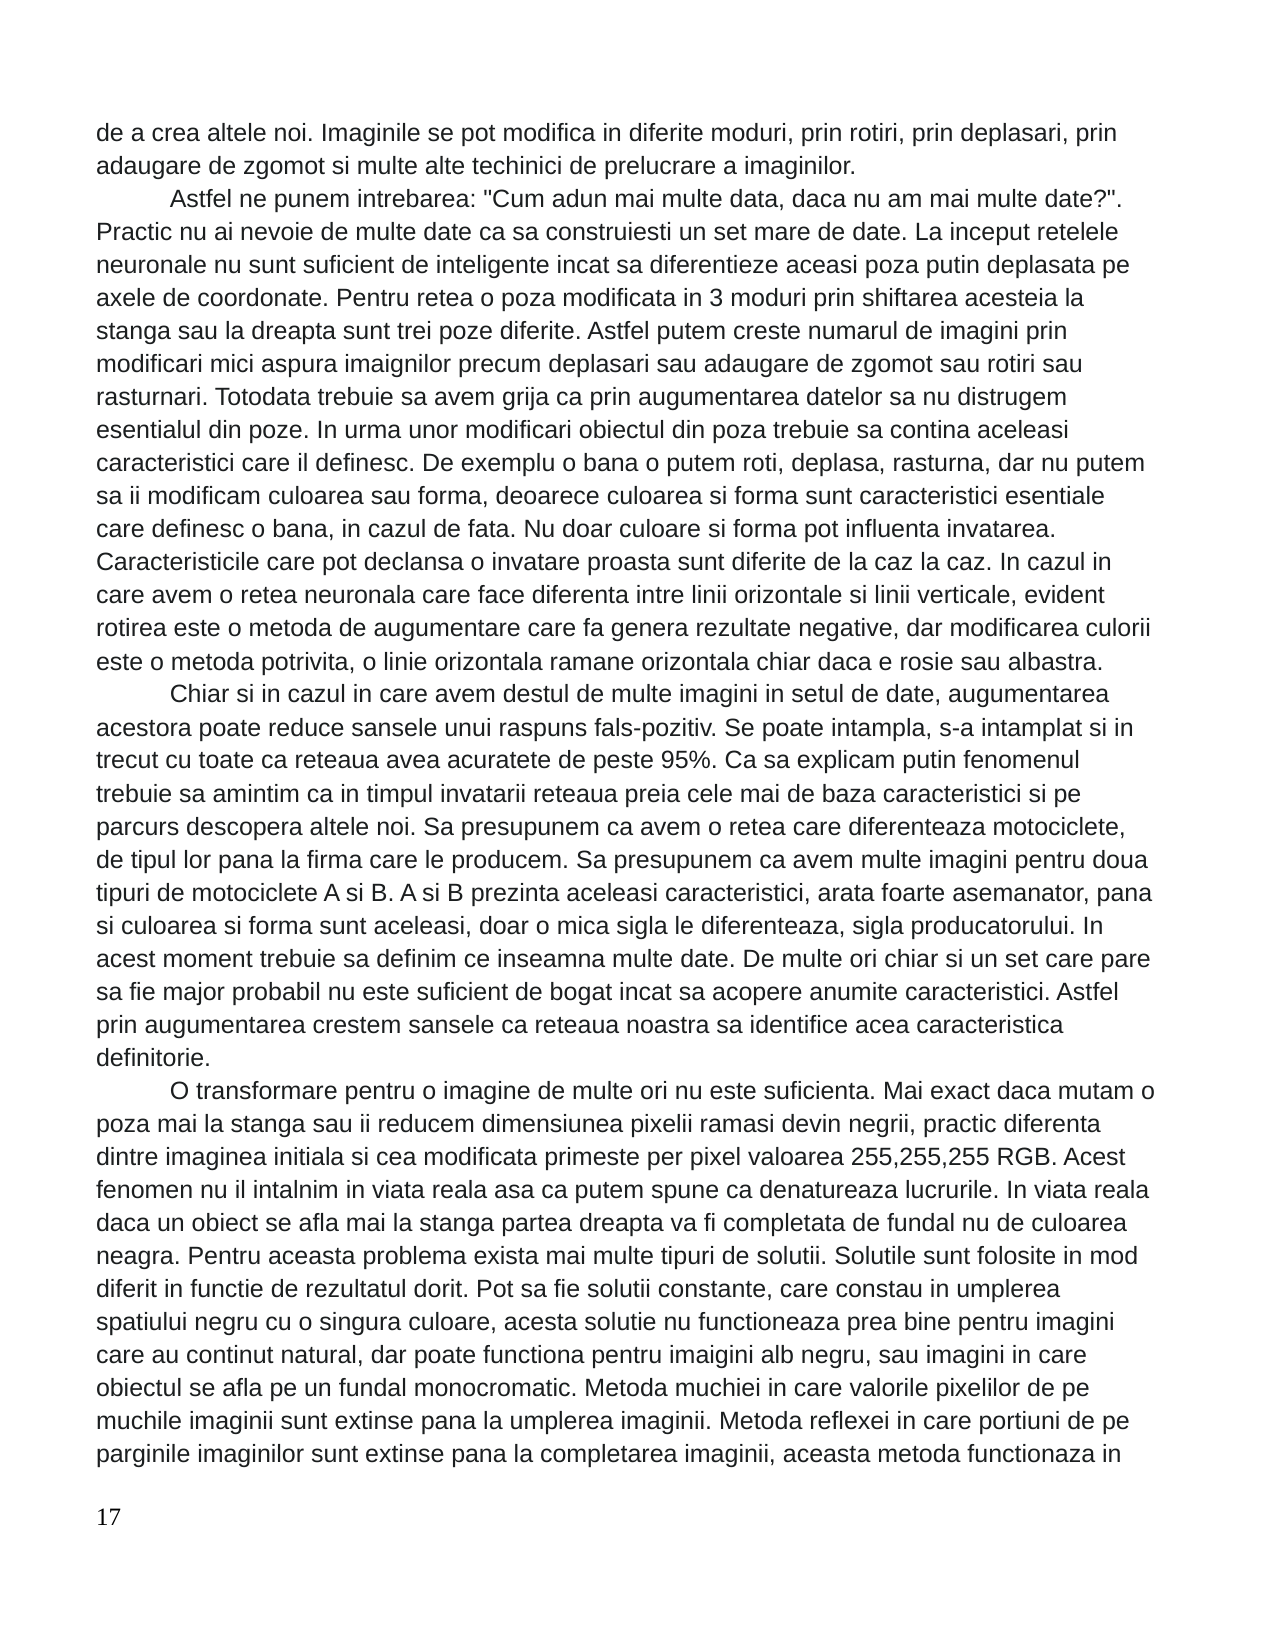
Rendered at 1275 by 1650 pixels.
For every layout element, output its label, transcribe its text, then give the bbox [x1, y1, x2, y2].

text Astfel ne punem intrebarea: "Cum adun mai multe data, daca nu am mai multe date?". Practic nu ai nevoie de multe date ca sa construiesti un set mare de date. La inceput retelele neuronale nu sunt suficient de inteligente incat sa diferentieze aceasi poza putin deplasata pe axele de coordonate. Pentru retea o poza modificata in 3 moduri prin shiftarea acesteia la stanga sau la dreapta sunt trei poze diferite. Astfel putem creste numarul de imagini prin modificari mici aspura imaignilor precum deplasari sau adaugare de zgomot sau rotiri sau rasturnari. Totodata trebuie sa avem grija ca prin augumentarea datelor sa nu distrugem esentialul din poze. In urma unor modificari obiectul din poza trebuie sa contina aceleasi caracteristici care il definesc. De exemplu o bana o putem roti, deplasa, rasturna, dar nu putem sa ii modificam culoarea sau forma, deoarece culoarea si forma sunt caracteristici esentiale care definesc o bana, in cazul de fata. Nu doar culoare si forma pot influenta invatarea. Caracteristicile care pot declansa o invatare proasta sunt diferite de la caz la caz. In cazul in care avem o retea neuronala care face diferenta intre linii orizontale si linii verticale, evident rotirea este o metoda de augumentare care fa genera rezultate negative, dar modificarea culorii este o metoda potrivita, o linie orizontala ramane orizontala chiar daca e rosie sau albastra. [96, 184, 1157, 675]
text O transformare pentru o imagine de multe ori nu este suficienta. Mai exact daca mutam o poza mai la stanga sau ii reducem dimensiunea pixelii ramasi devin negrii, practic diferenta dintre imaginea initiala si cea modificata primeste per pixel valoarea 255,255,255 RGB. Acest fenomen nu il intalnim in viata reala asa ca putem spune ca denatureaza lucrurile. In viata reala daca un obiect se afla mai la stanga partea dreapta va fi completata de fundal nu de culoarea neagra. Pentru aceasta problema exista mai multe tipuri de solutii. Solutile sunt folosite in mod diferit in functie de rezultatul dorit. Pot sa fie solutii constante, care constau in umplerea spatiului negru cu o singura culoare, acesta solutie nu functioneaza prea bine pentru imagini care au continut natural, dar poate functiona pentru imaigini alb negru, sau imagini in care obiectul se afla pe un fundal monocromatic. Metoda muchiei in care valorile pixelilor de pe muchile imaginii sunt extinse pana la umplerea imaginii. Metoda reflexei in care portiuni de pe parginile imaginilor sunt extinse pana la completarea imaginii, aceasta metoda functionaza in [96, 1076, 1157, 1468]
text de a crea altele noi. Imaginile se pot modifica in diferite moduri, prin rotiri, prin deplasari, prin adaugare de zgomot si multe alte techinici de prelucrare a imaginilor. [96, 118, 1157, 180]
text Chiar si in cazul in care avem destul de multe imagini in setul de date, augumentarea acestora poate reduce sansele unui raspuns fals-pozitiv. Se poate intampla, s-a intamplat si in trecut cu toate ca reteaua avea acuratete de peste 95%. Ca sa explicam putin fenomenul trebuie sa amintim ca in timpul invatarii reteaua preia cele mai de baza caracteristici si pe parcurs descopera altele noi. Sa presupunem ca avem o retea care diferenteaza motociclete, de tipul lor pana la firma care le producem. Sa presupunem ca avem multe imagini pentru doua tipuri de motociclete A si B. A si B prezinta aceleasi caracteristici, arata foarte asemanator, pana si culoarea si forma sunt aceleasi, doar o mica sigla le diferenteaza, sigla producatorului. In acest moment trebuie sa definim ce inseamna multe date. De multe ori chiar si un set care pare sa fie major probabil nu este suficient de bogat incat sa acopere anumite caracteristici. Astfel prin augumentarea crestem sansele ca reteaua noastra sa identifice acea caracteristica definitorie. [96, 679, 1157, 1071]
